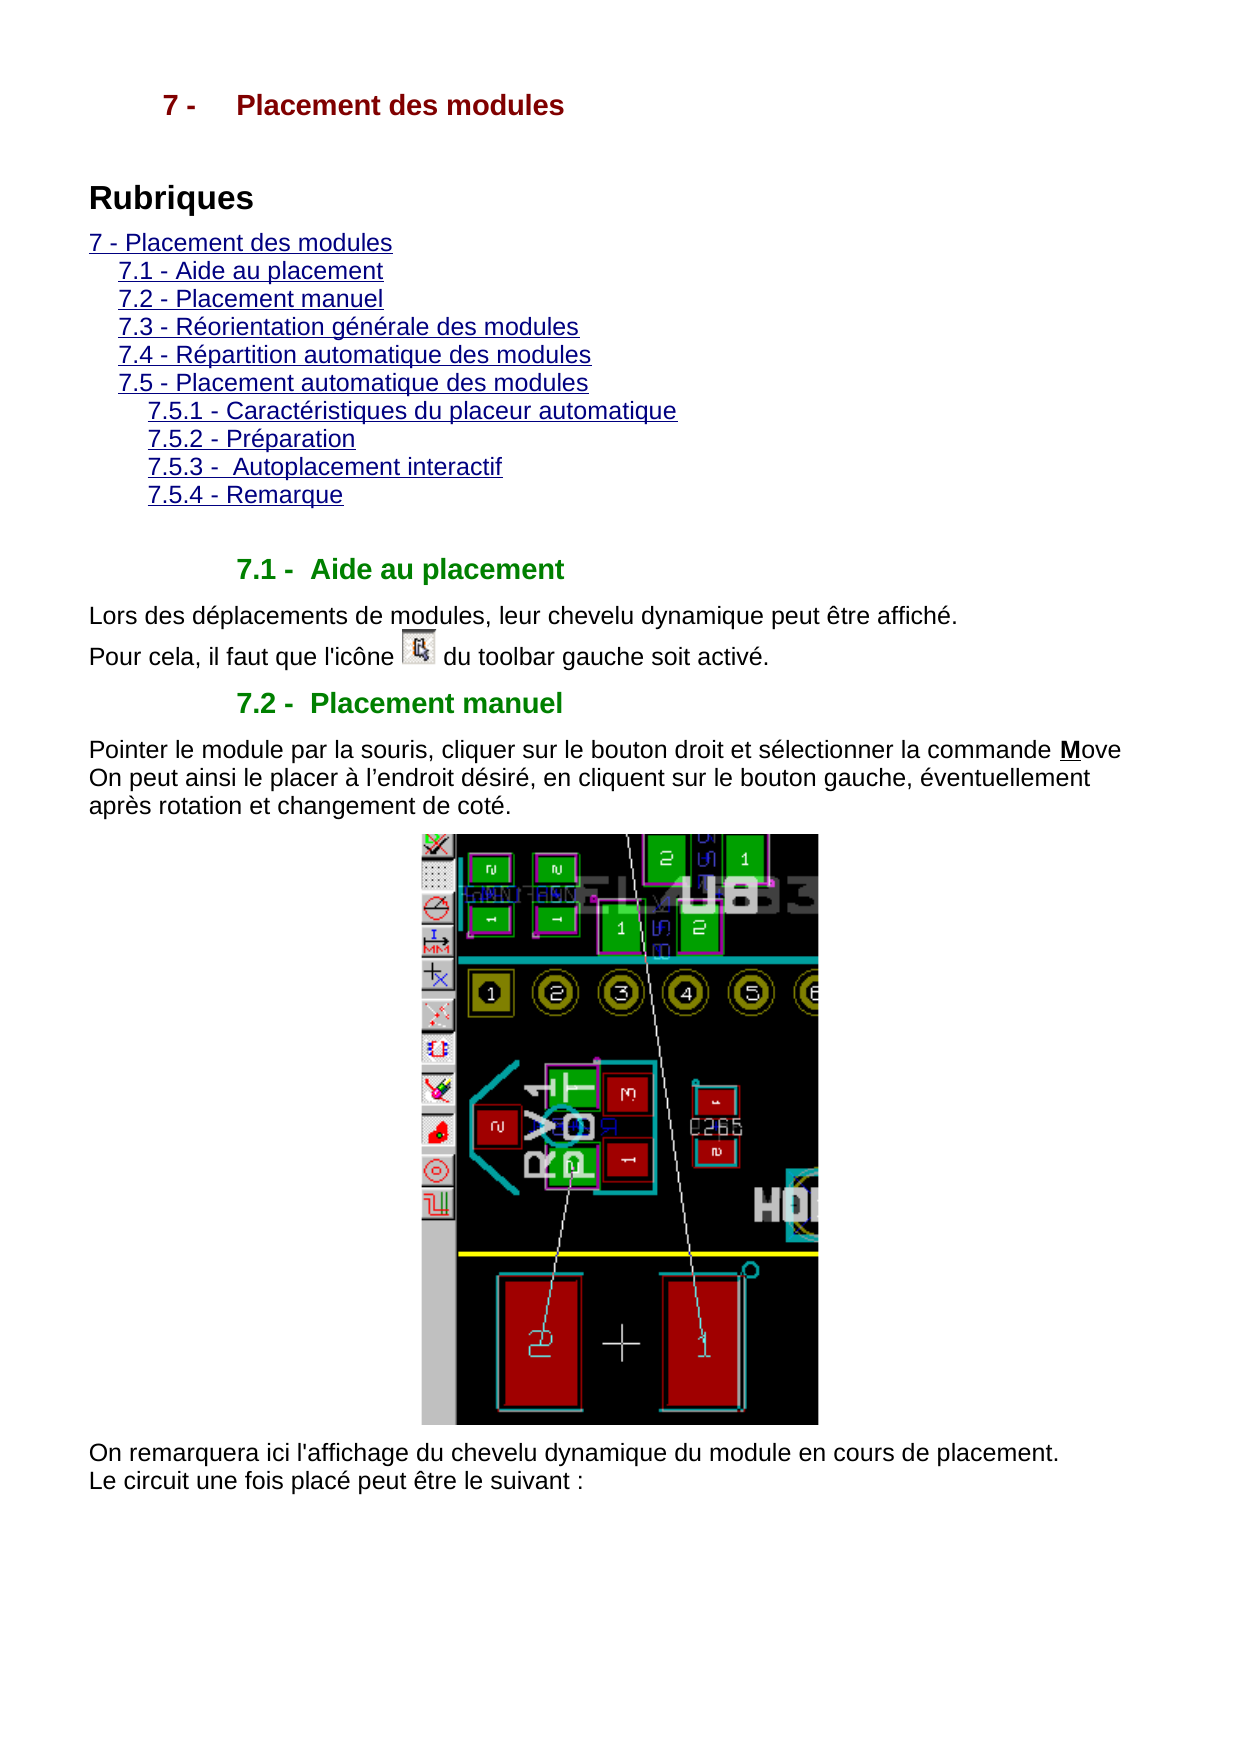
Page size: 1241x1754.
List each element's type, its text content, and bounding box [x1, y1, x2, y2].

text 7.5.3 - Autoplacement interactif [147, 453, 1152, 481]
text 7.4 - Répartition automatique des modules [118, 341, 1152, 369]
text Pointer le module par la souris, cliquer sur le bouton droit et sélectionner la commande Move [88, 736, 1152, 764]
text On remarquera ici l'affichage du chevelu dynamique du module en cours de placement. [88, 1439, 1152, 1467]
text 7.5 - Placement automatique des modules [118, 369, 1152, 397]
subtitle Aide au placement [162, 553, 1152, 586]
text 7 - Placement des modules [88, 228, 1152, 257]
text 7.3 - Réorientation générale des modules [118, 313, 1152, 341]
text Pour cela, il faut que l'icône du toolbar gauche soit activé. [88, 630, 1152, 671]
text Lors des déplacements de modules, leur chevelu dynamique peut être affiché. [88, 602, 1152, 630]
subtitle Rubriques [88, 178, 1152, 216]
text 7.1 - Aide au placement [118, 257, 1152, 284]
text 7.5.2 - Préparation [147, 425, 1152, 453]
text 7.5.1 - Caractéristiques du placeur automatique [147, 397, 1152, 425]
text 7.5.4 - Remarque [147, 481, 1152, 509]
text On peut ainsi le placer à l’endroit désiré, en cliquent sur le bouton gauche, éventuellement après rotation et changement de coté. [88, 764, 1152, 820]
text 7.2 - Placement manuel [118, 284, 1152, 313]
picture [402, 629, 437, 666]
subtitle Placement des modules [88, 88, 1152, 121]
subtitle Placement manuel [162, 687, 1152, 720]
text Le circuit une fois placé peut être le suivant : [88, 1467, 1152, 1495]
